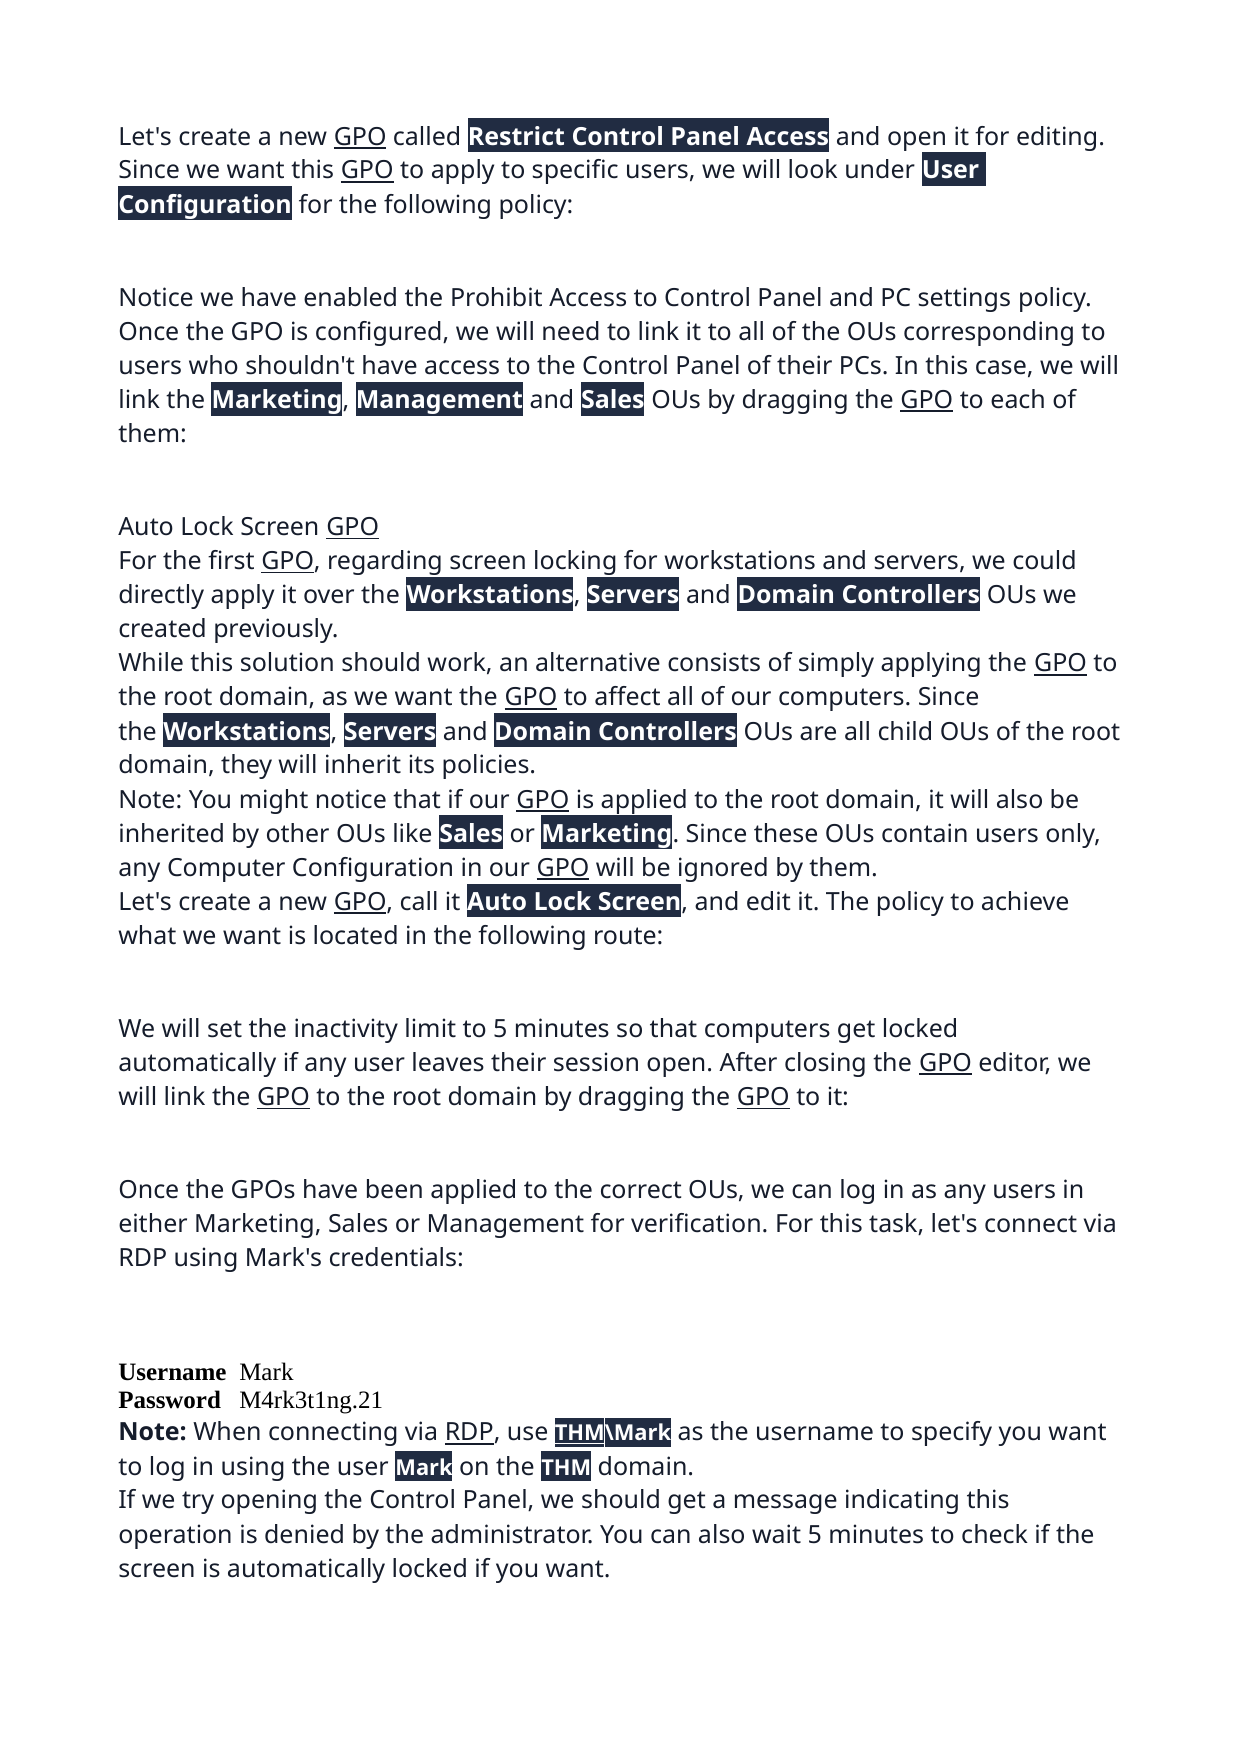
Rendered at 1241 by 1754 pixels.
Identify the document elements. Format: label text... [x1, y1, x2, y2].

text For the first GPO, regarding screen locking for workstations and servers, we could directly apply it over the Workstations, Servers and Domain Controllers OUs we created previously. [118, 543, 1122, 645]
text Once the GPO is configured, we will need to link it to all of the OUs corresponding to users who shouldn't have access to the Control Panel of their PCs. In this case, we will link the Marketing, Management and Sales OUs by dragging the GPO to each of them: [118, 313, 1122, 450]
text Let's create a new GPO called Restrict Control Panel Access and open it for editing. Since we want this GPO to apply to specific users, we will look under User Configuration for the following policy: [118, 118, 1122, 220]
table_header Username [118, 1357, 239, 1385]
text Note: When connecting via RDP, use THM\Mark as the username to specify you want to log in using the user Mark on the THM domain. [118, 1414, 1122, 1482]
text Notice we have enabled the Prohibit Access to Control Panel and PC settings policy. [118, 279, 1122, 313]
table_header Mark [239, 1357, 398, 1385]
text If we try opening the Control Panel, we should get a message indicating this operation is denied by the administrator. You can also wait 5 minutes to check if the screen is automatically locked if you want. [118, 1482, 1122, 1584]
text Let's create a new GPO, call it Auto Lock Screen, and edit it. The policy to achieve what we want is located in the following route: [118, 883, 1122, 952]
text Once the GPOs have been applied to the correct OUs, we can log in as any users in either Marketing, Sales or Management for verification. For this task, let's connect via RDP using Mark's credentials: [118, 1172, 1122, 1274]
table_cell Password [118, 1385, 239, 1414]
text We will set the inactivity limit to 5 minutes so that computers get locked automatically if any user leaves their session open. After closing the GPO editor, we will link the GPO to the root domain by dragging the GPO to it: [118, 1011, 1122, 1113]
text Note: You might notice that if our GPO is applied to the root domain, it will also be inherited by other OUs like Sales or Marketing. Since these OUs contain users only, any Computer Configuration in our GPO will be ignored by them. [118, 781, 1122, 883]
table_cell M4rk3t1ng.21 [239, 1385, 398, 1414]
text While this solution should work, an alternative consists of simply applying the GPO to the root domain, as we want the GPO to affect all of our computers. Since the Workstations, Servers and Domain Controllers OUs are all child OUs of the root domain, they will inherit its policies. [118, 645, 1122, 781]
text Auto Lock Screen GPO [118, 509, 1122, 543]
